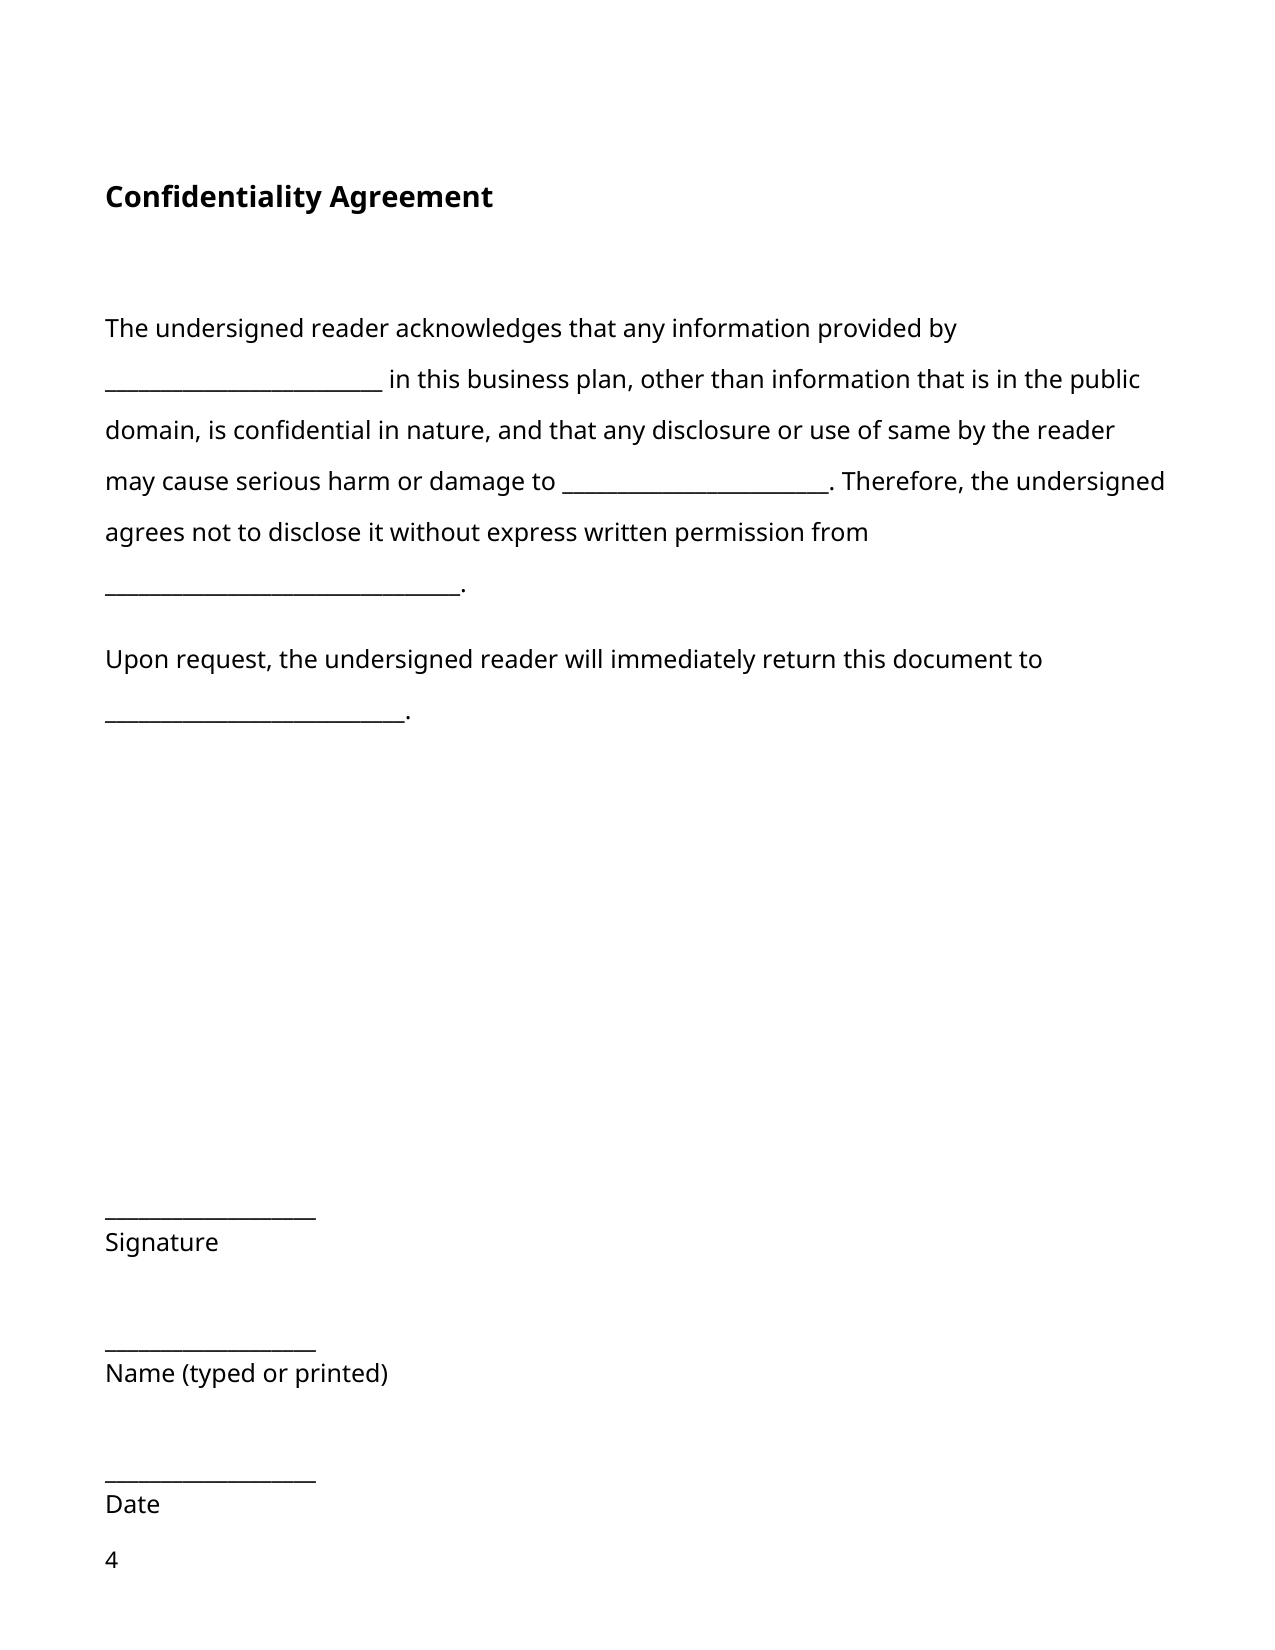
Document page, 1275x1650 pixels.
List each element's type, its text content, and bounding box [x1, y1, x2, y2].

text ___________________ Date [105, 1419, 1170, 1521]
text The undersigned reader acknowledges that any information provided by _________________________ in this business plan, other than information that is in the public domain, is confidential in nature, and that any disclosure or use of same by the reader may cause serious harm or damage to ________________________. Therefore, the undersigned agrees not to disclose it without express written permission from ________________________________. [105, 310, 1170, 600]
text Upon request, the undersigned reader will immediately return this document to ___________________________. [105, 642, 1170, 727]
text ___________________ Signature [105, 1190, 1170, 1258]
subtitle Confidentiality Agreement [105, 176, 1170, 216]
text ___________________ Name (typed or printed) [105, 1287, 1170, 1389]
